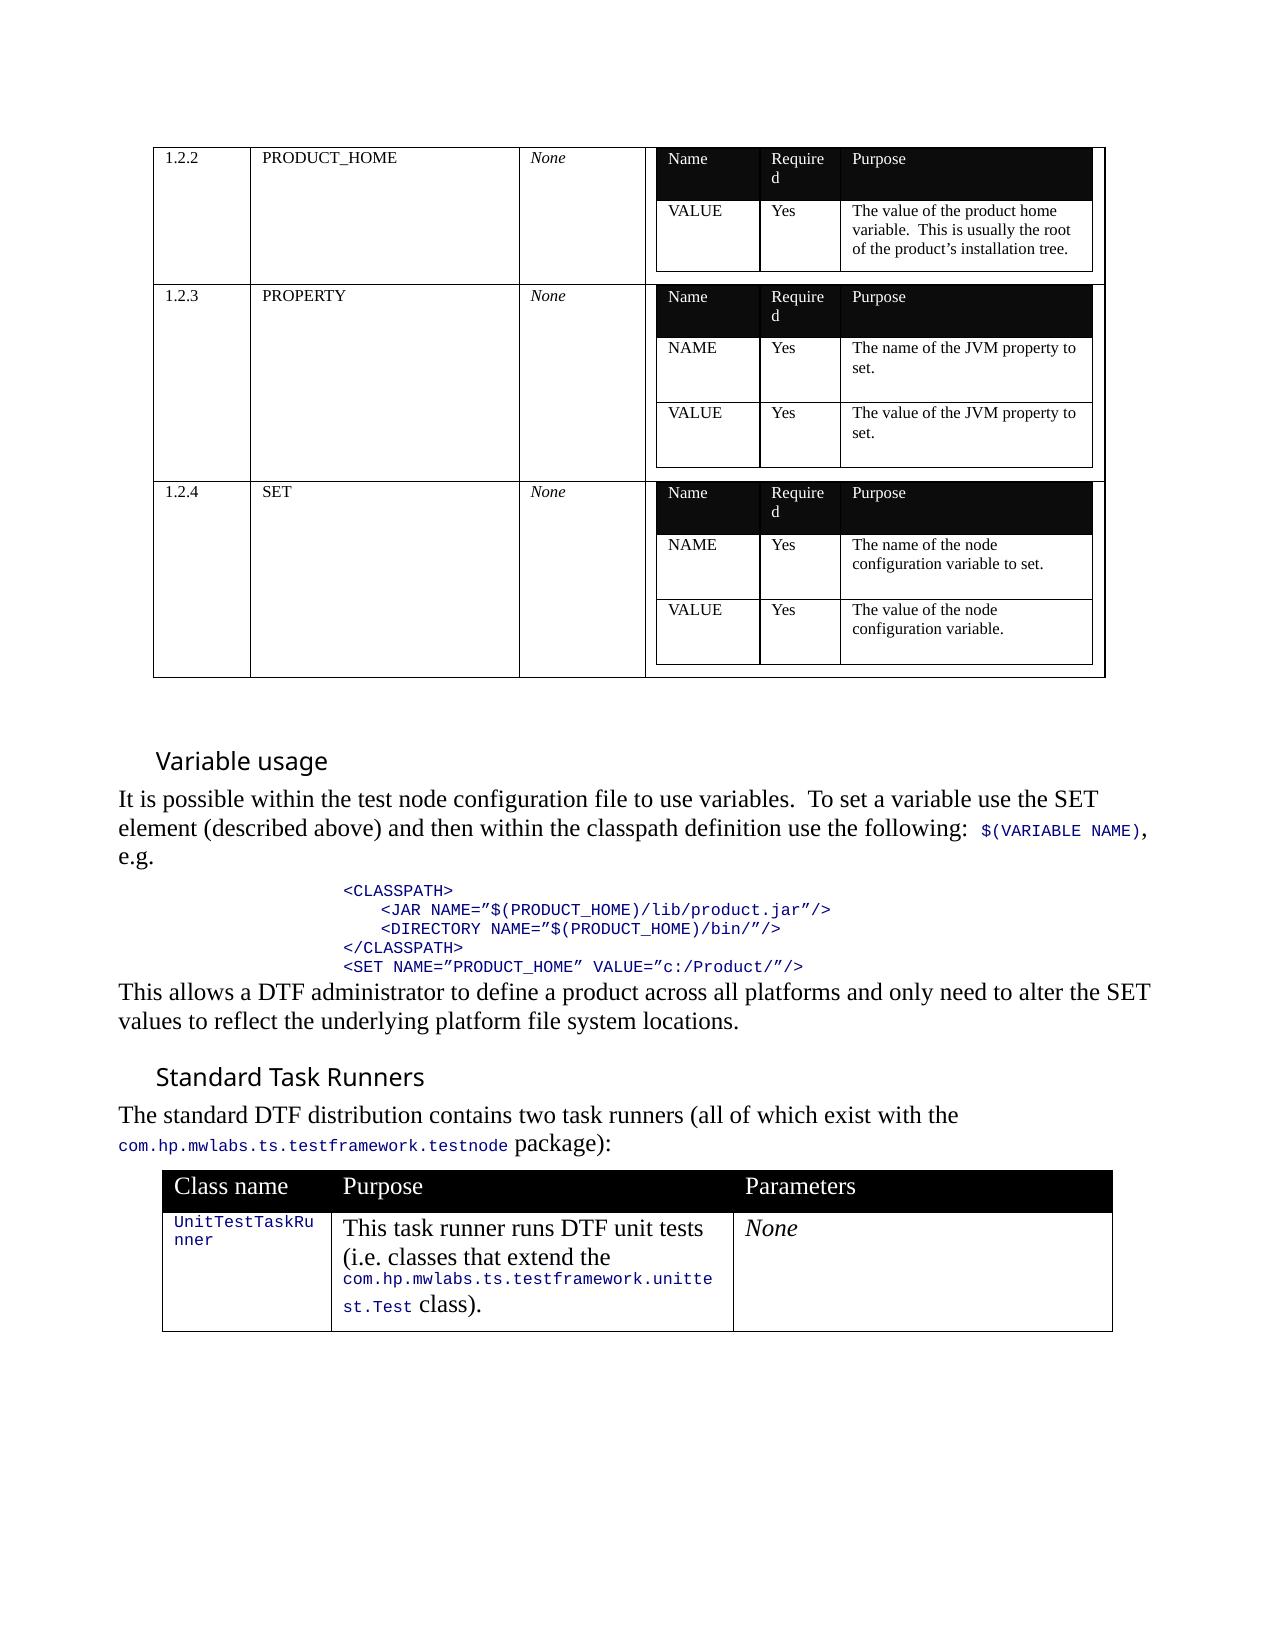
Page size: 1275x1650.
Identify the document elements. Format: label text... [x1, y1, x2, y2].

text The standard DTF distribution contains two task runners (all of which exist with the com.hp.mwlabs.ts.testframework.testnode package): [118, 1100, 1157, 1157]
table_cell Yes [761, 535, 840, 599]
table_cell The name of the node configuration variable to set. [841, 535, 1092, 599]
text <SET NAME=”PRODUCT_HOME” VALUE=”c:/Product/”/> [223, 958, 1157, 977]
table_header Required [761, 286, 840, 337]
table_header Name [657, 286, 759, 337]
table_header Name [657, 483, 759, 534]
table_cell The value of the node configuration variable. [841, 600, 1092, 664]
text This allows a DTF administrator to define a product across all platforms and only need to alter the SET values to reflect the underlying platform file system locations. [118, 977, 1157, 1034]
table_cell Yes [761, 338, 840, 402]
table_cell NAME [657, 338, 759, 402]
table_cell This task runner runs DTF unit tests (i.e. classes that extend the com.hp.mwlabs.ts.testframework.unittest.Test class). [332, 1213, 733, 1331]
table_cell None [520, 285, 645, 481]
table_cell NAME [657, 535, 759, 599]
text <JAR NAME=”$(PRODUCT_HOME)/lib/product.jar”/> [223, 902, 1157, 920]
table_header Required [761, 149, 840, 200]
table_header Parameters [734, 1171, 1112, 1212]
table_header Required [761, 483, 840, 534]
table_cell Yes [761, 403, 840, 467]
table_cell SET [251, 482, 519, 677]
subtitle Variable usage [156, 744, 1157, 778]
table_cell VALUE [657, 403, 759, 467]
table_header [646, 148, 1104, 284]
table_header PRODUCT_HOME [251, 148, 519, 284]
table_cell None [734, 1213, 1112, 1331]
table_cell Yes [761, 201, 840, 271]
table_header 1.2.2 [154, 148, 250, 284]
table_cell UnitTestTaskRunner [163, 1213, 331, 1331]
text <DIRECTORY NAME=”$(PRODUCT_HOME)/bin/”/> [223, 920, 1157, 939]
table_cell 1.2.4 [154, 482, 250, 677]
text <CLASSPATH> [223, 883, 1157, 902]
table_cell The value of the JVM property to set. [841, 403, 1092, 467]
table_header Purpose [841, 286, 1092, 337]
text </CLASSPATH> [223, 939, 1157, 958]
table_cell [646, 482, 1104, 677]
table_header Name [657, 149, 759, 200]
table_header Purpose [332, 1171, 733, 1212]
table_cell The value of the product home variable. This is usually the root of the product’s installation tree. [841, 201, 1092, 271]
subtitle Standard Task Runners [156, 1059, 1157, 1093]
table_header None [520, 148, 645, 284]
table_header Purpose [841, 149, 1092, 200]
table_header Purpose [841, 483, 1092, 534]
table_cell PROPERTY [251, 285, 519, 481]
table_cell VALUE [657, 201, 759, 271]
text It is possible within the test node configuration file to use variables. To set a variable use the SET element (described above) and then within the classpath definition use the following: $(VARIABLE NAME), e.g. [118, 784, 1157, 870]
table_cell [646, 285, 1104, 481]
table_cell Yes [761, 600, 840, 664]
table_cell None [520, 482, 645, 677]
table_cell 1.2.3 [154, 285, 250, 481]
table_cell VALUE [657, 600, 759, 664]
table_header Class name [163, 1171, 331, 1212]
table_cell The name of the JVM property to set. [841, 338, 1092, 402]
